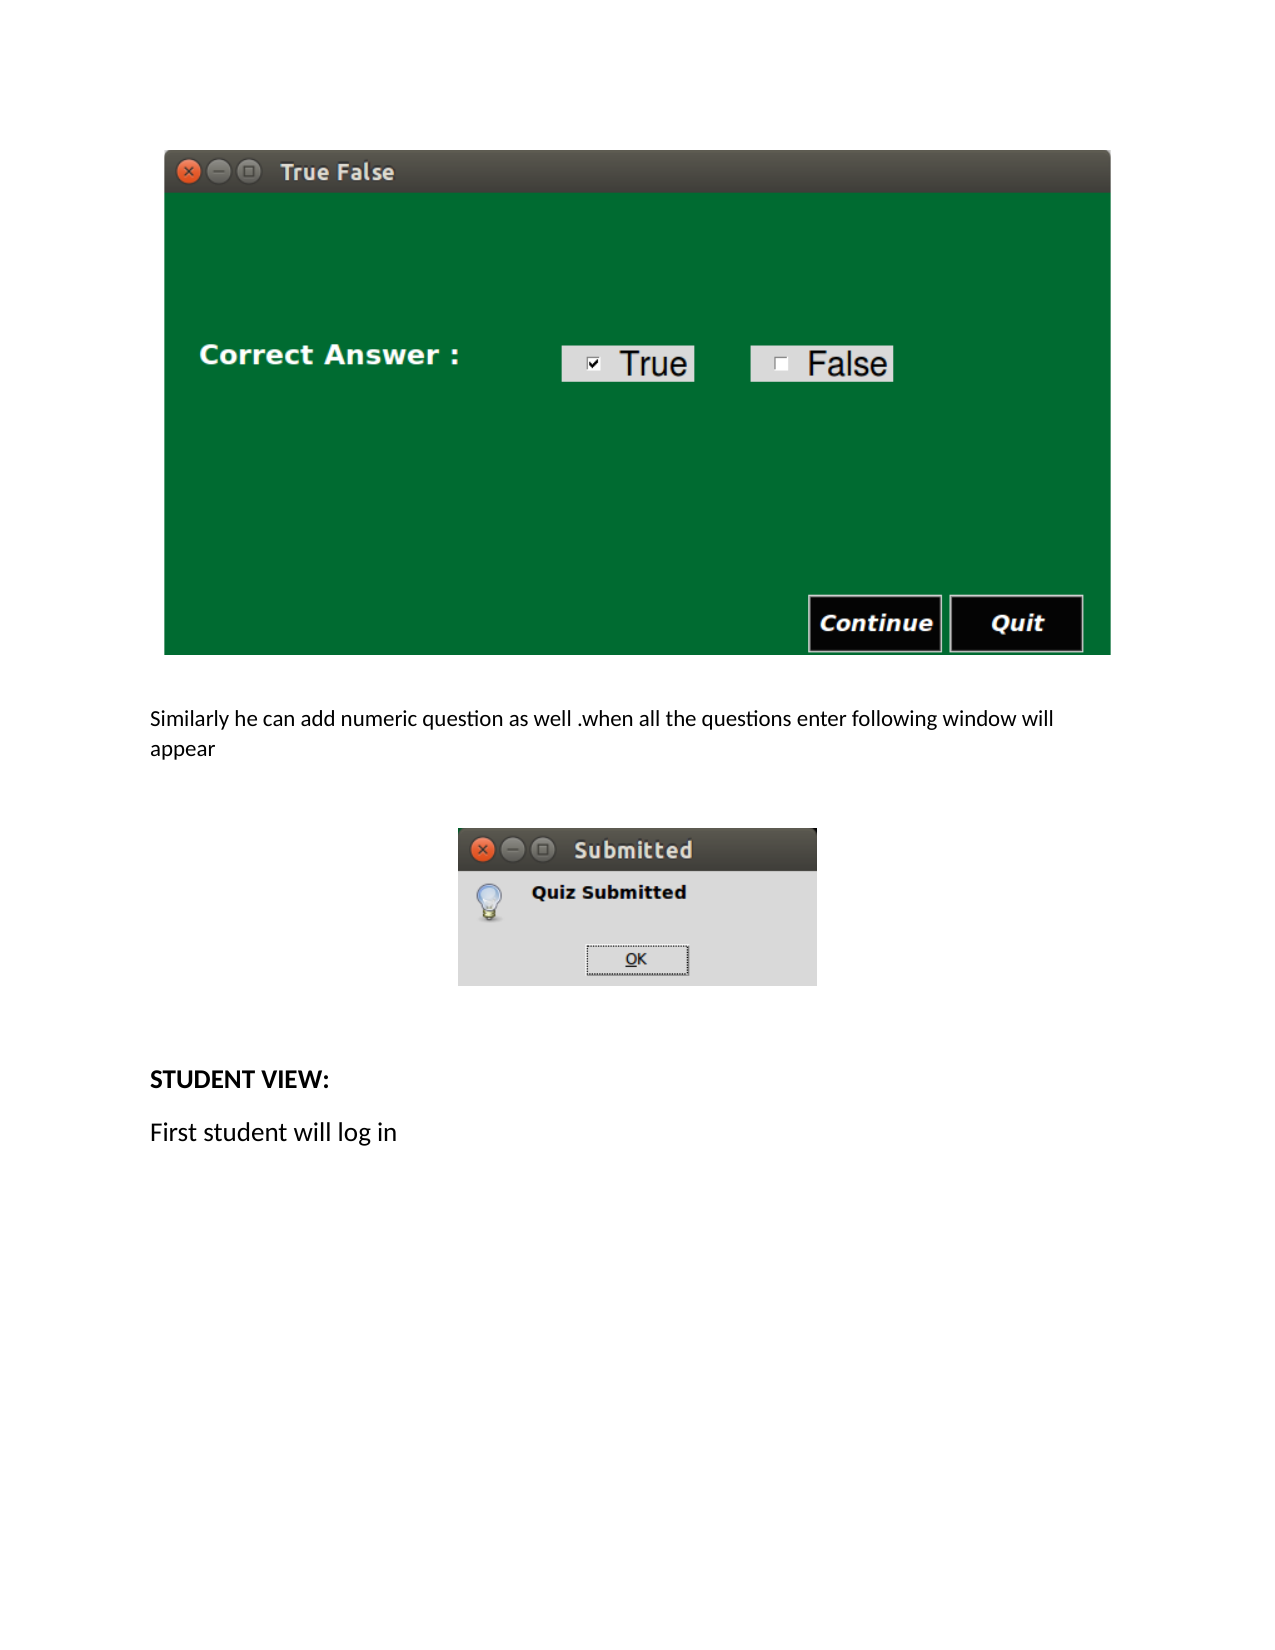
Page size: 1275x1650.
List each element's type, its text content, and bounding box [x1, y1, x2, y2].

picture [458, 828, 817, 986]
text STUDENT VIEW: [150, 1062, 1125, 1095]
text First student will log in [150, 1115, 1125, 1148]
picture [164, 150, 1111, 655]
text Similarly he can add numeric question as well .when all the questions enter following window will appear [150, 704, 1125, 762]
